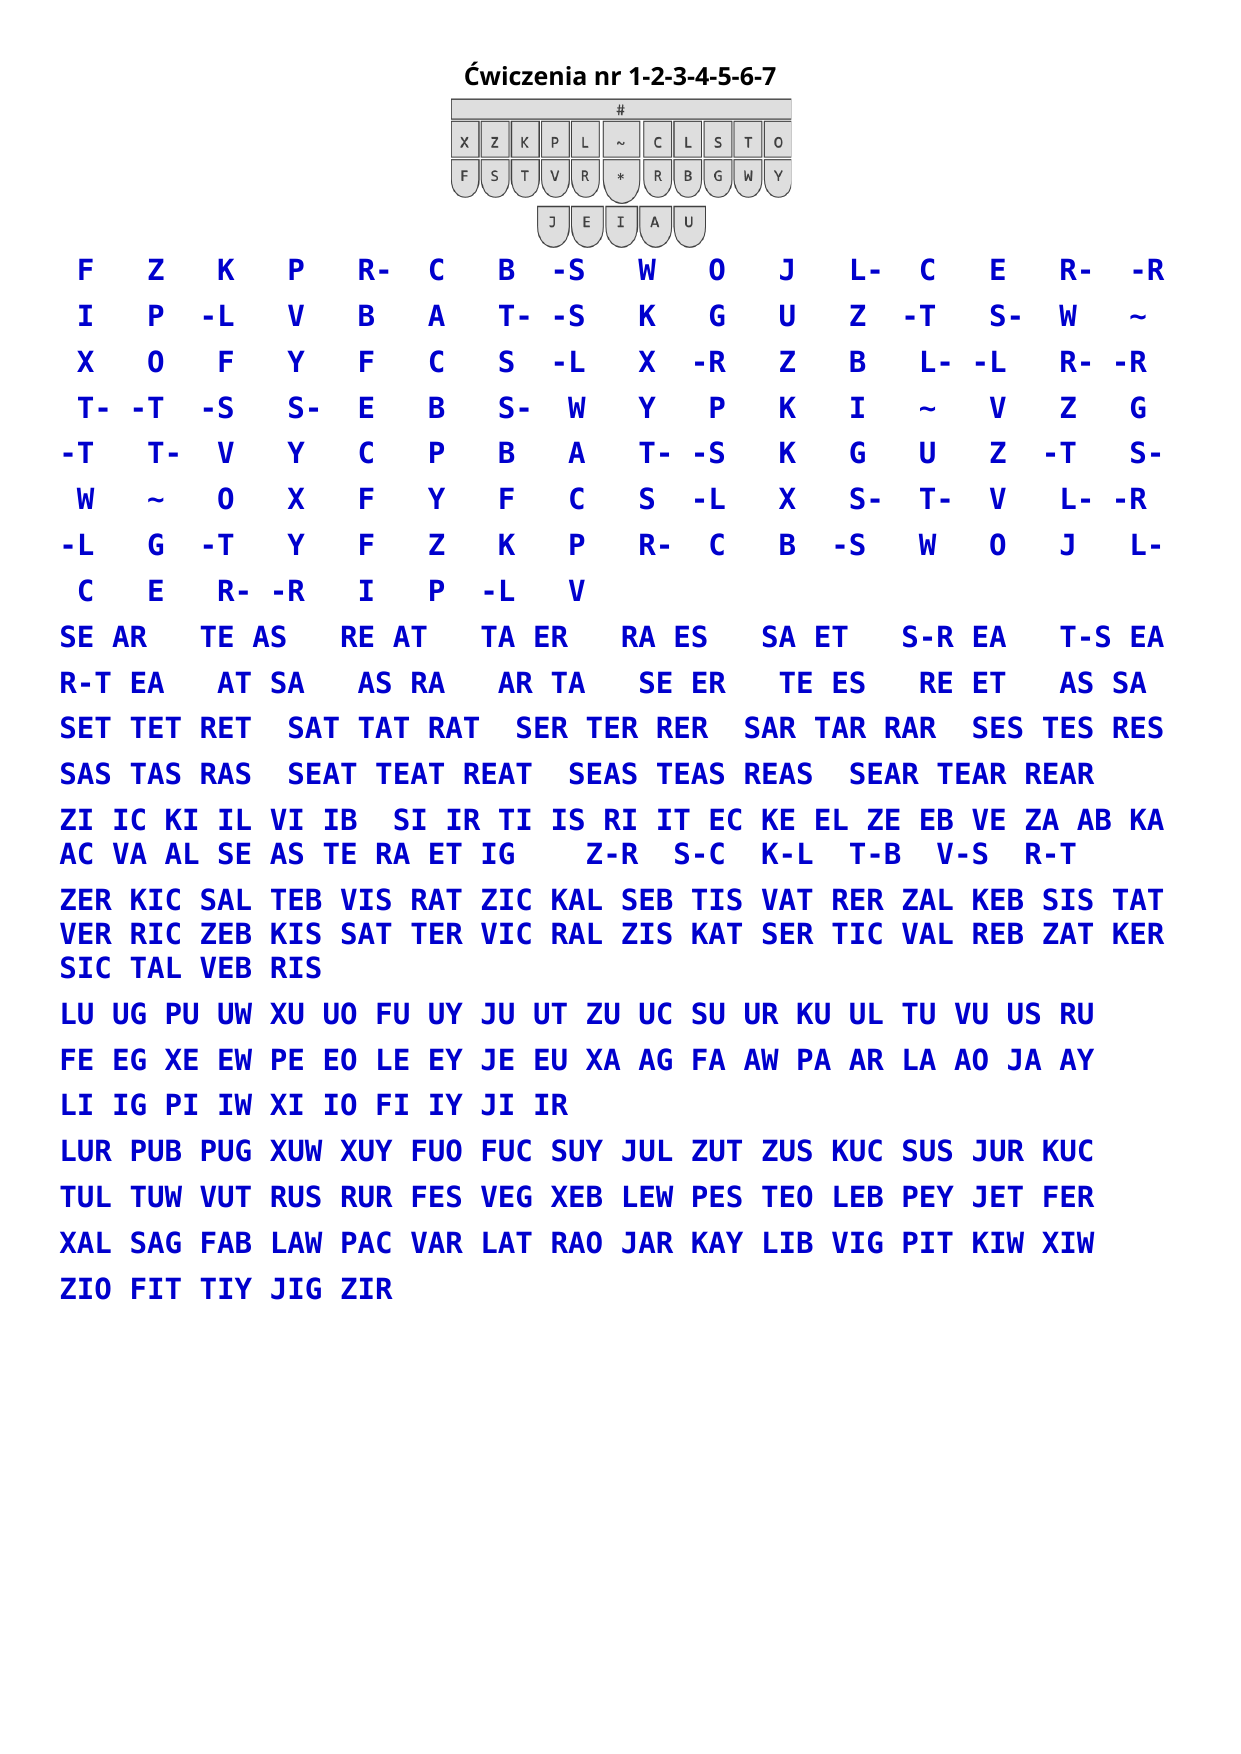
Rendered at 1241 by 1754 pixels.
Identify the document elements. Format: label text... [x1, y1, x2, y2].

text T- -T -S S- E B S- W Y P K I ~ V Z G [59, 391, 1181, 425]
text LI IG PI IW XI IO FI IY JI IR [59, 1089, 1181, 1123]
text -L G -T Y F Z K P R- C B -S W O J L- [59, 528, 1181, 562]
text ZER KIC SAL TEB VIS RAT ZIC KAL SEB TIS VAT RER ZAL KEB SIS TAT VER RIC ZEB KIS SAT TER VIC RAL ZIS KAT SER TIC VAL REB ZAT KER SIC TAL VEB RIS [59, 883, 1181, 985]
text I P -L V B A T- -S K G U Z -T S- W ~ [59, 299, 1181, 333]
picture [451, 98, 792, 254]
text ZIO FIT TIY JIG ZIR [59, 1272, 1181, 1306]
text X O F Y F C S -L X -R Z B L- -L R- -R [59, 345, 1181, 379]
text SAS TAS RAS SEAT TEAT REAT SEAS TEAS REAS SEAR TEAR REAR [59, 758, 1181, 792]
text TUL TUW VUT RUS RUR FES VEG XEB LEW PES TEO LEB PEY JET FER [59, 1180, 1181, 1214]
text C E R- -R I P -L V [59, 574, 1181, 608]
text -T T- V Y C P B A T- -S K G U Z -T S- [59, 437, 1181, 471]
text F Z K P R- C B -S W O J L- C E R- -R [59, 128, 1181, 287]
text XAL SAG FAB LAW PAC VAR LAT RAO JAR KAY LIB VIG PIT KIW XIW [59, 1226, 1181, 1260]
text SE AR TE AS RE AT TA ER RA ES SA ET S-R EA T-S EA [59, 620, 1181, 654]
text LUR PUB PUG XUW XUY FUO FUC SUY JUL ZUT ZUS KUC SUS JUR KUC [59, 1134, 1181, 1168]
text SET TET RET SAT TAT RAT SER TER RER SAR TAR RAR SES TES RES [59, 712, 1181, 746]
text W ~ O X F Y F C S -L X S- T- V L- -R [59, 483, 1181, 517]
text LU UG PU UW XU UO FU UY JU UT ZU UC SU UR KU UL TU VU US RU [59, 997, 1181, 1031]
text FE EG XE EW PE EO LE EY JE EU XA AG FA AW PA AR LA AO JA AY [59, 1043, 1181, 1077]
text R-T EA AT SA AS RA AR TA SE ER TE ES RE ET AS SA [59, 666, 1181, 700]
text ZI IC KI IL VI IB SI IR TI IS RI IT EC KE EL ZE EB VE ZA AB KA AC VA AL SE AS TE RA ET IG Z-R S-C K-L T-B V-S R-T [59, 803, 1181, 871]
